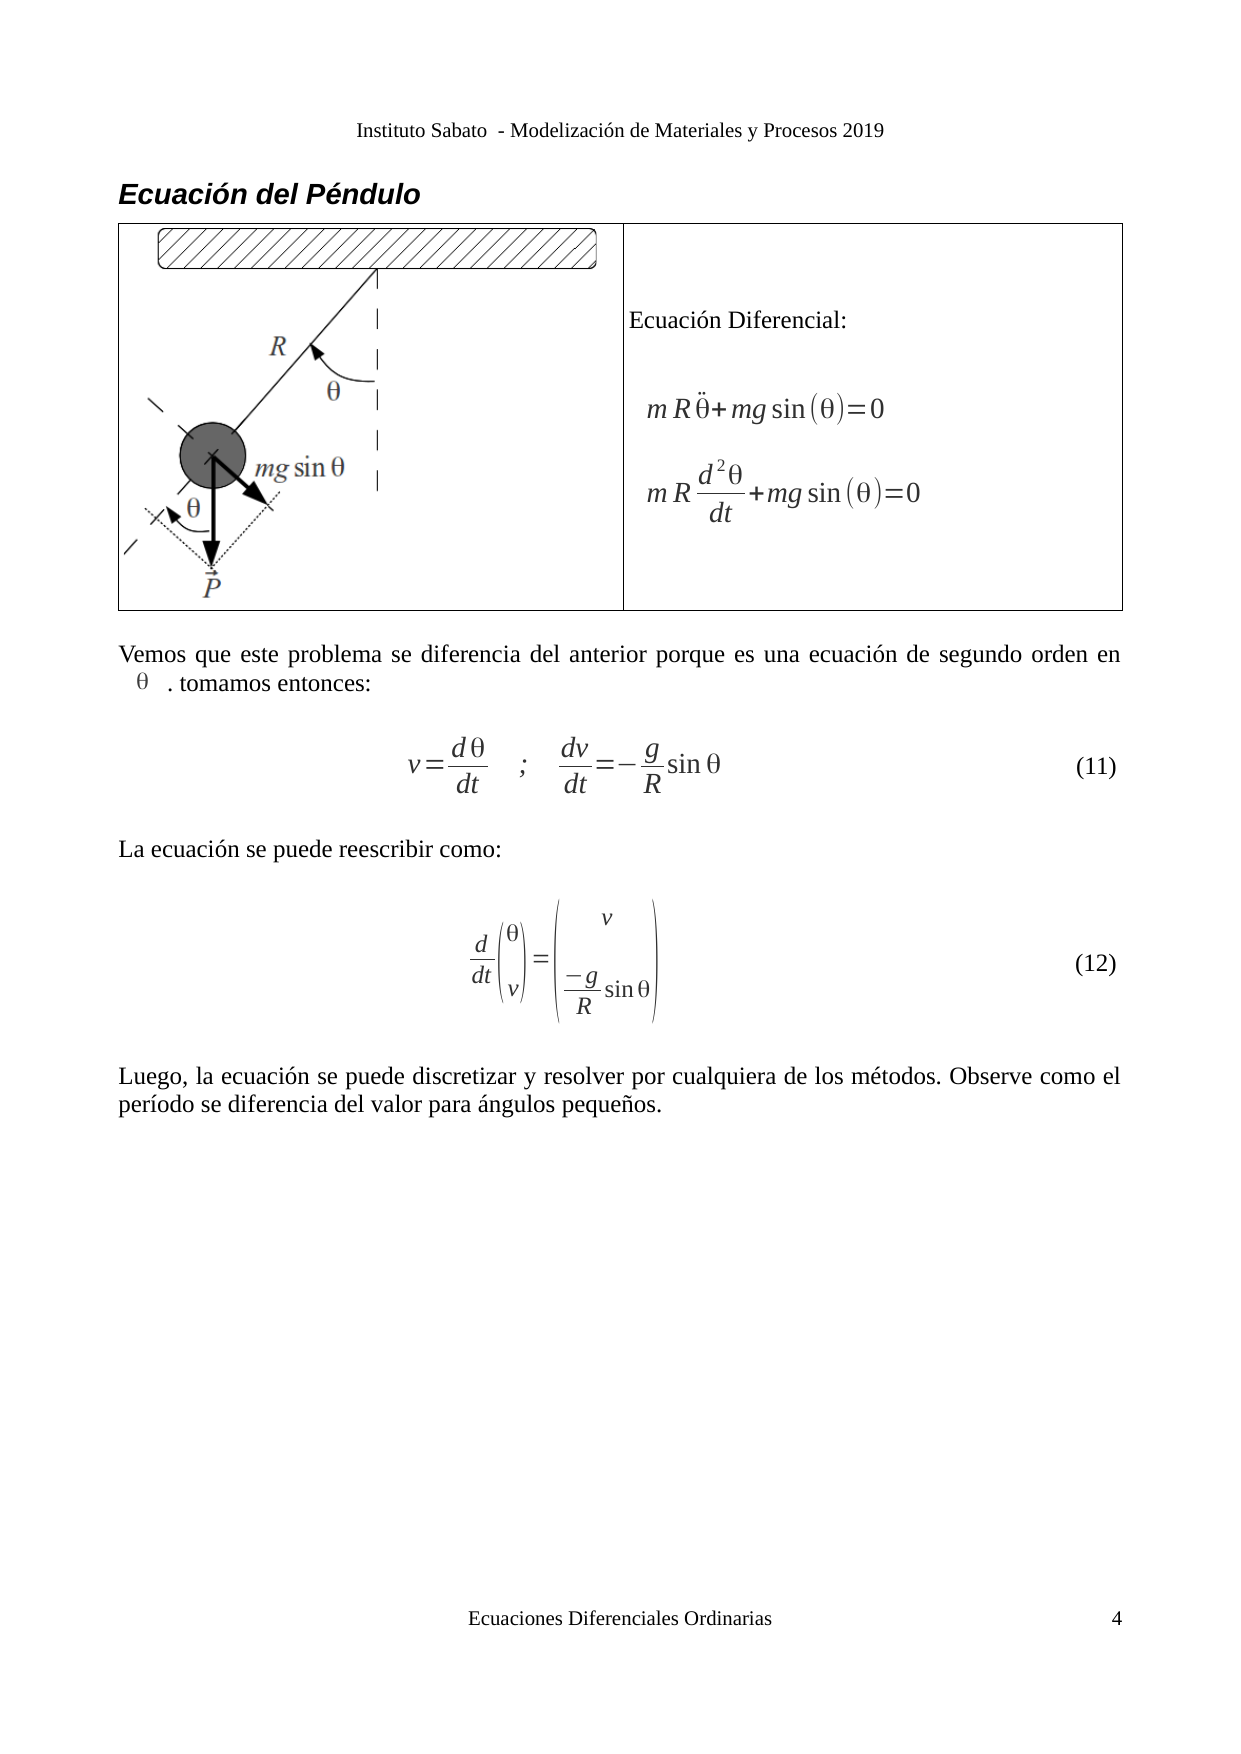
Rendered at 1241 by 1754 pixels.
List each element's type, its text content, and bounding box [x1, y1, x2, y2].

table_header (11) [1010, 725, 1122, 806]
text Luego, la ecuación se puede discretizar y resolver por cualquiera de los métodos. Observe como el período se diferencia del valor para ángulos pequeños. [118, 1061, 1122, 1118]
table_header [118, 725, 1010, 806]
picture [123, 228, 597, 605]
text Vemos que este problema se diferencia del anterior porque es una ecuación de segundo orden en . tomamos entonces: [118, 639, 1122, 697]
table_header [119, 224, 623, 610]
table_header Ecuación Diferencial: [624, 224, 1122, 610]
text La ecuación se puede reescribir como: [118, 834, 1122, 863]
table_header [118, 892, 1010, 1032]
table_header (12) [1010, 892, 1122, 1032]
subtitle Ecuación del Péndulo [118, 177, 1122, 211]
